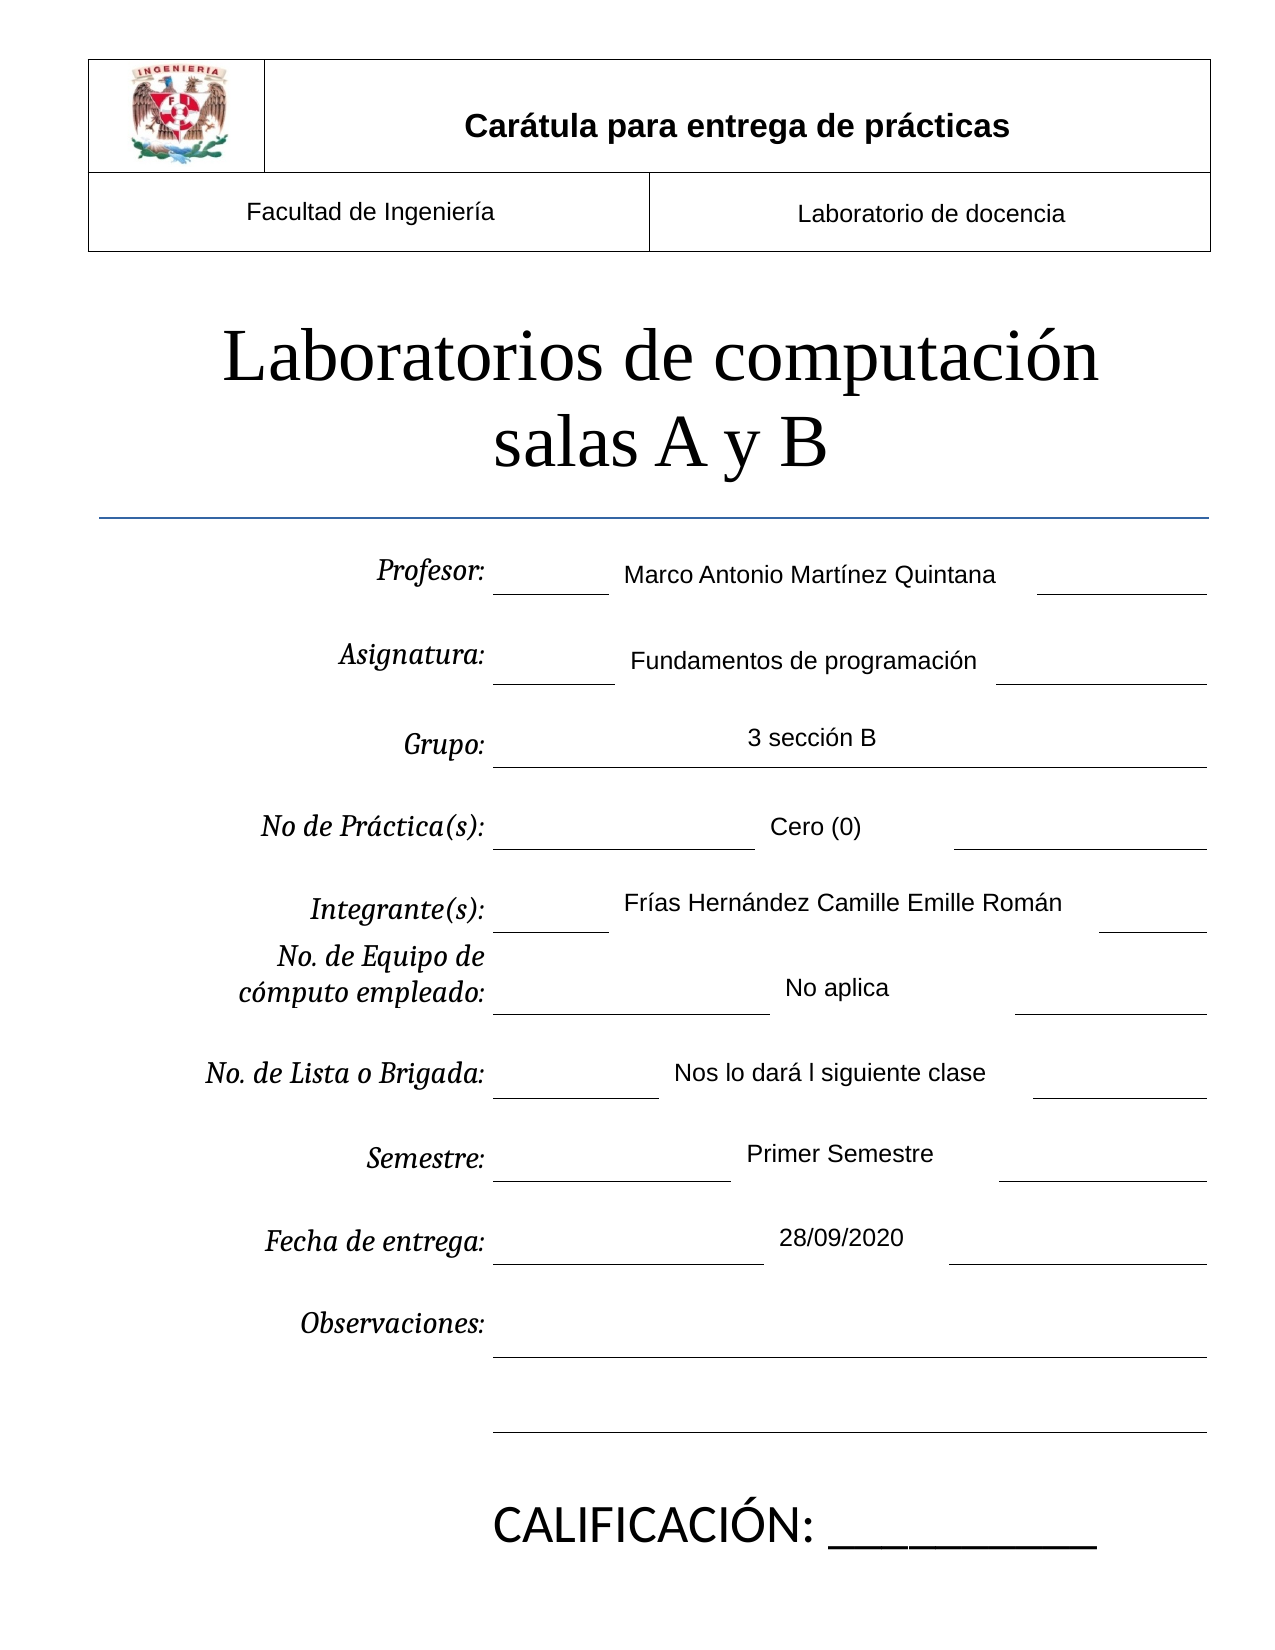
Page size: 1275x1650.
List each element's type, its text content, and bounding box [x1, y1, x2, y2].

table_cell Semestre: [118, 1098, 493, 1181]
table_cell [493, 933, 1207, 1013]
text Laboratorios de computación [118, 310, 1205, 396]
table_cell Integrante(s): [118, 849, 493, 932]
table_header [118, 511, 493, 517]
table_header [493, 519, 1207, 614]
table_cell No. de Lista o Brigada: [118, 1014, 493, 1098]
table_cell Asignatura: [118, 594, 493, 684]
table_header [89, 60, 264, 172]
table_cell Observaciones: [118, 1264, 493, 1357]
table_cell No. de Equipo de cómputo empleado: [118, 932, 493, 1013]
table_cell Laboratorio de docencia [650, 173, 1210, 251]
table_cell Grupo: [118, 684, 493, 766]
table_cell [493, 768, 1207, 850]
table_cell [493, 595, 1207, 694]
table_cell [493, 1099, 1207, 1188]
table_cell [118, 1357, 493, 1432]
table_cell [493, 965, 1207, 1108]
table_cell [493, 1216, 1207, 1357]
table_cell Fecha de entrega: [118, 1181, 493, 1263]
table_header Profesor: [118, 519, 493, 594]
table_cell Facultad de Ingeniería [89, 173, 649, 251]
table_cell [493, 1182, 1207, 1263]
table_header [493, 511, 1207, 517]
table_cell [493, 850, 1207, 937]
text CALIFICACIÓN: __________ [118, 1489, 1205, 1556]
table_cell No de Práctica(s): [118, 766, 493, 849]
table_header Carátula para entrega de prácticas [265, 60, 1210, 172]
text salas A y B [118, 396, 1205, 482]
table_cell [493, 1358, 1207, 1432]
table_cell [493, 685, 1207, 766]
